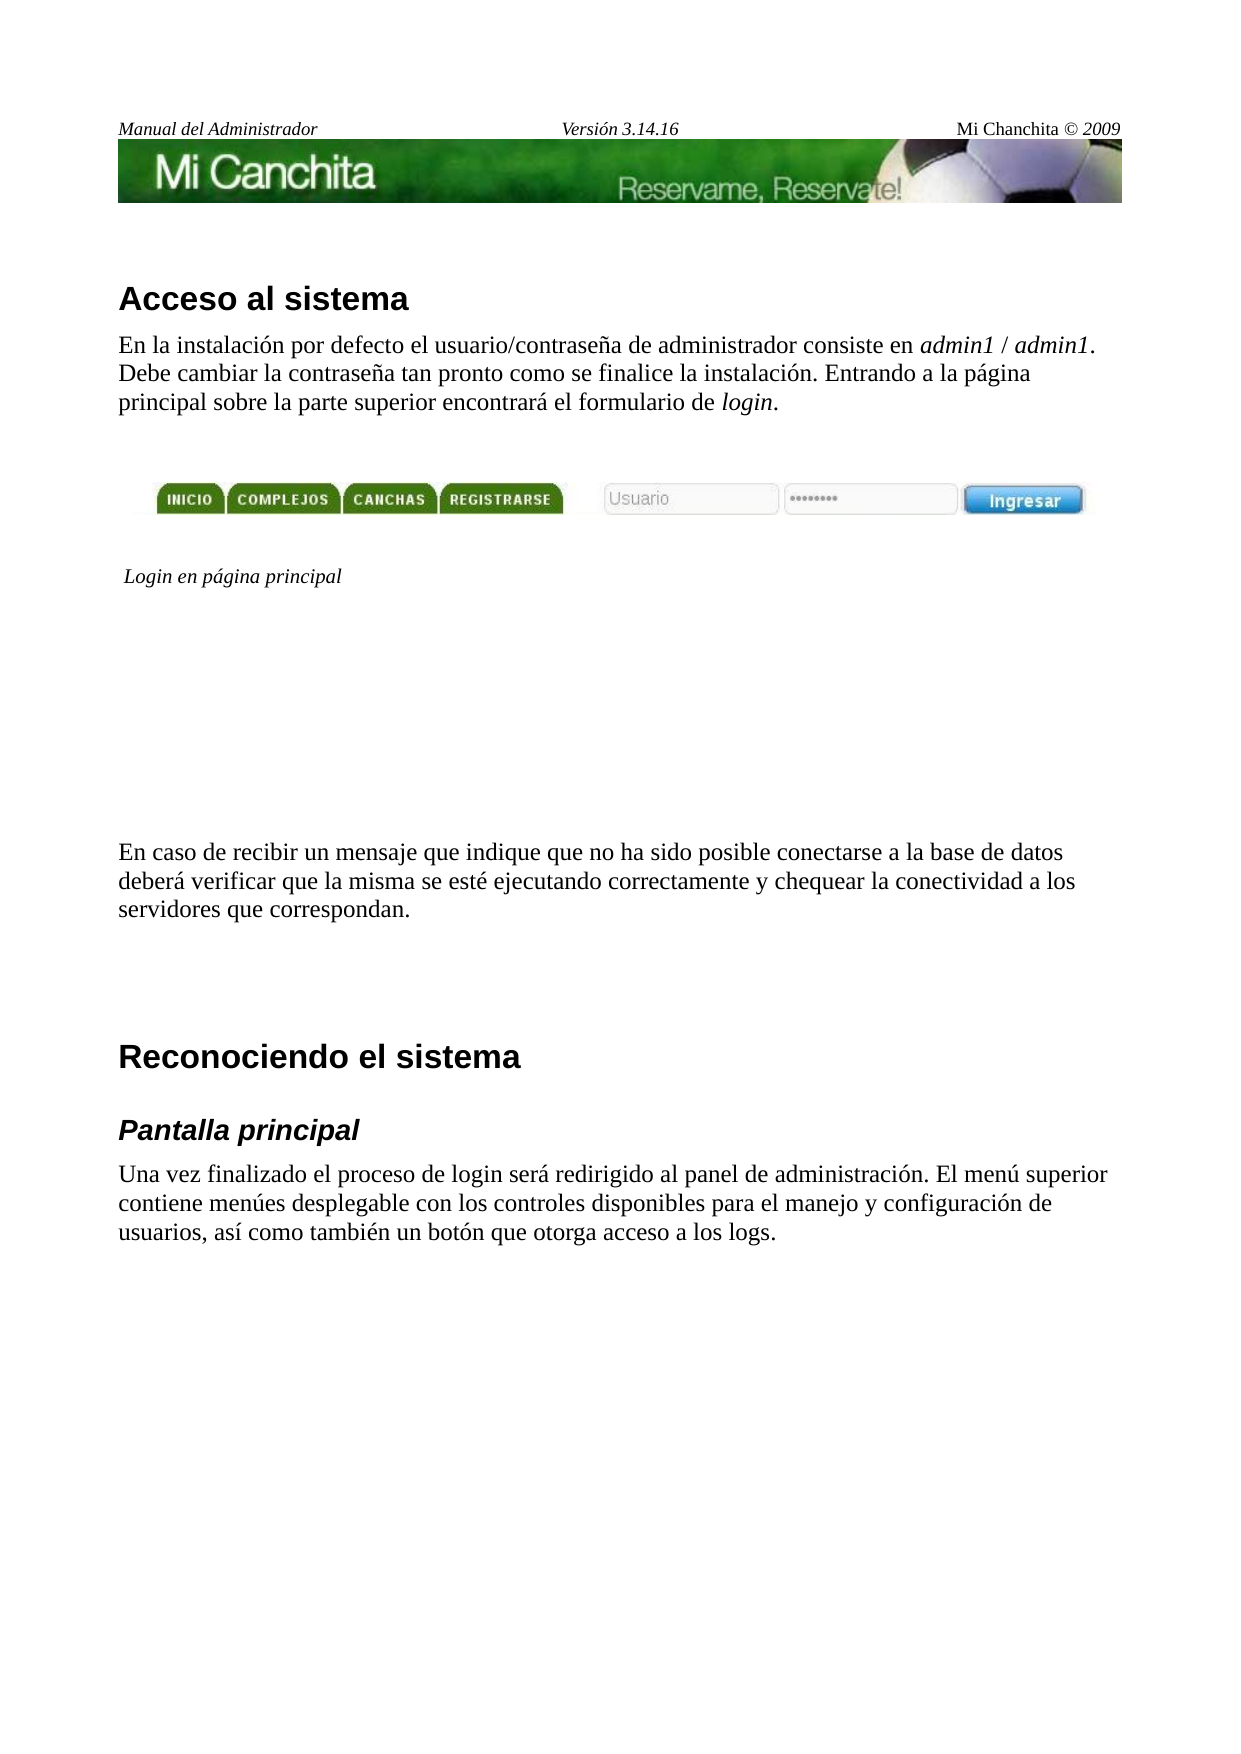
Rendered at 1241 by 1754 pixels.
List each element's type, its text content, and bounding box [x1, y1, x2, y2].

picture [118, 139, 1122, 203]
text En la instalación por defecto el usuario/contraseña de administrador consiste en admin1 / admin1. Debe cambiar la contraseña tan pronto como se finalice la instalación. Entrando a la página principal sobre la parte superior encontrará el formulario de login. [118, 330, 1122, 416]
picture [133, 482, 1096, 515]
text Login en página principal [124, 564, 1116, 588]
text Una vez finalizado el proceso de login será redirigido al panel de administración. El menú superior contiene menúes desplegable con los controles disponibles para el manejo y configuración de usuarios, así como también un botón que otorga acceso a los logs. [118, 1159, 1122, 1245]
text En caso de recibir un mensaje que indique que no ha sido posible conectarse a la base de datos deberá verificar que la misma se esté ejecutando correctamente y chequear la conectividad a los servidores que correspondan. [118, 837, 1122, 923]
subtitle Pantalla principal [118, 1113, 1122, 1147]
subtitle Reconociendo el sistema [118, 1037, 1122, 1076]
subtitle Acceso al sistema [118, 278, 1122, 317]
